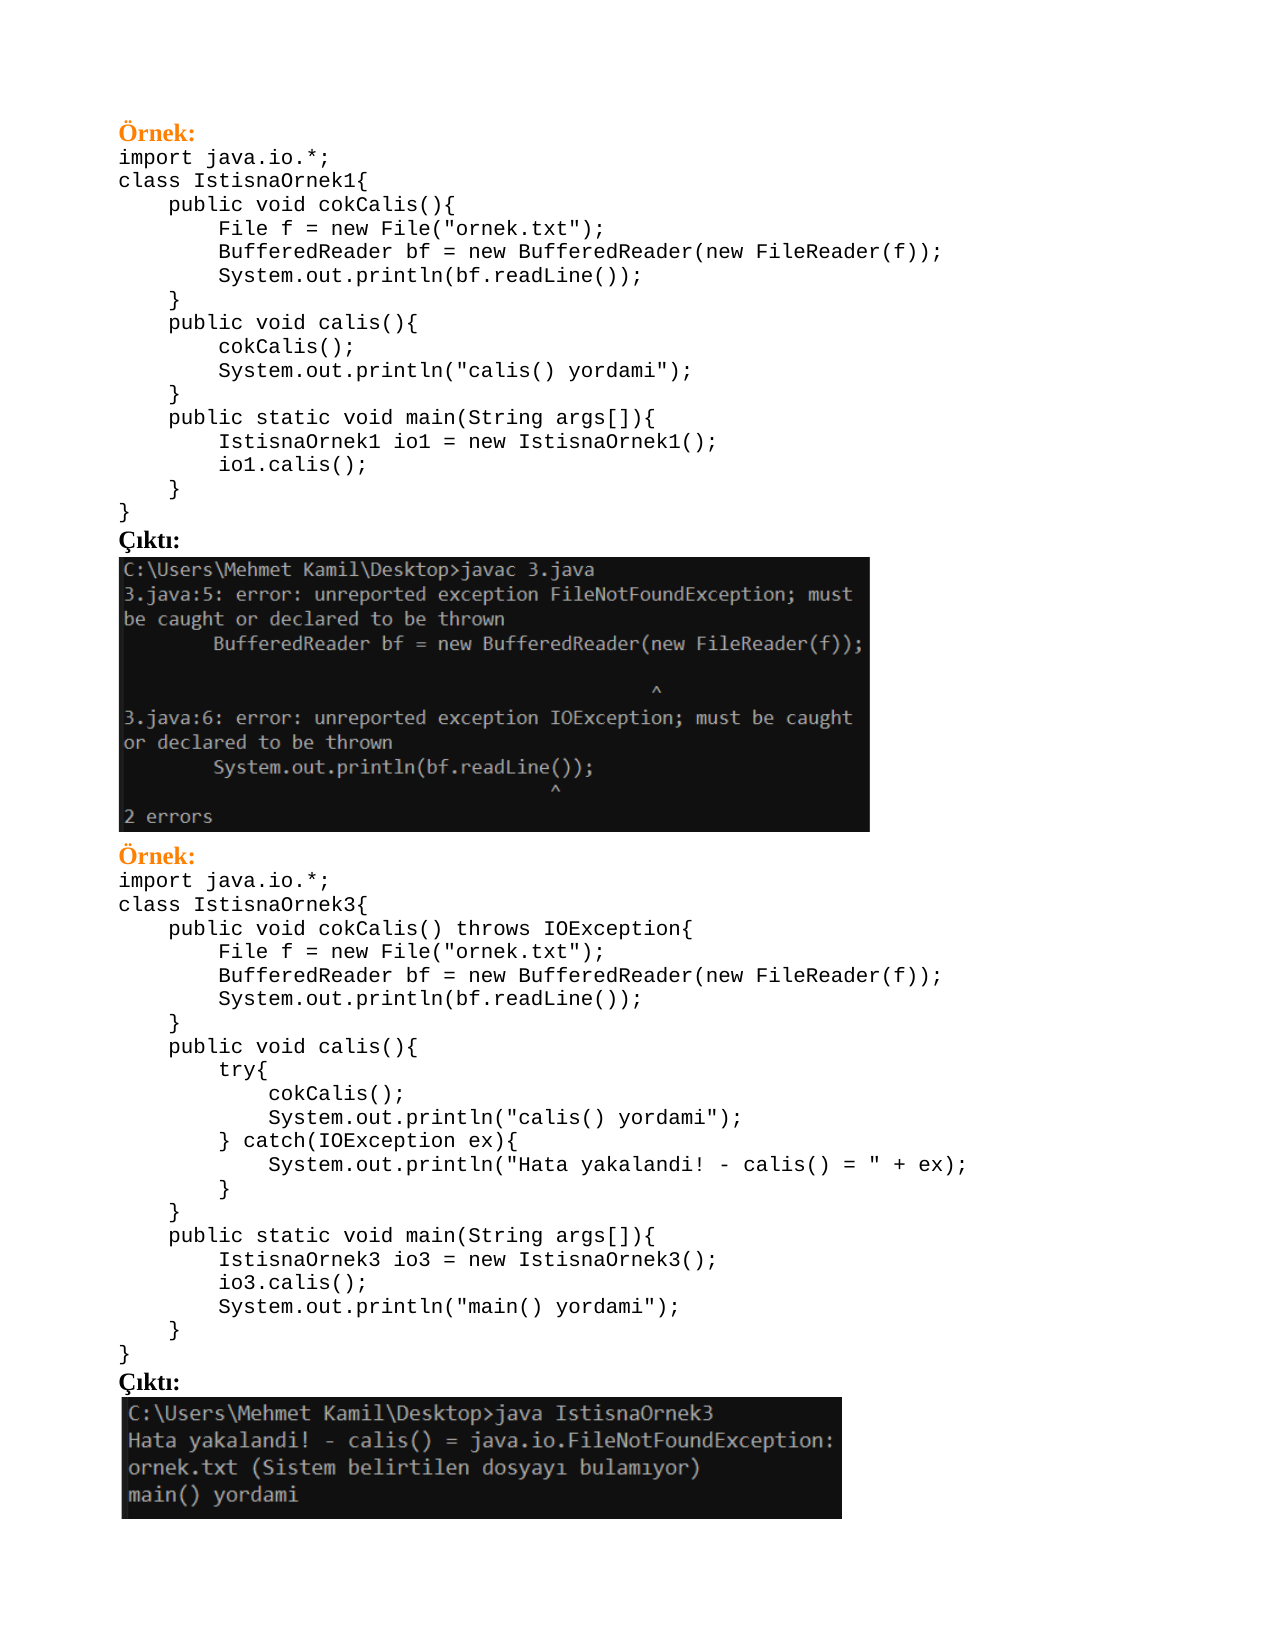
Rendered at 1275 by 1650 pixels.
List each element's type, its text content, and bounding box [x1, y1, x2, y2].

text IstisnaOrnek1 io1 = new IstisnaOrnek1(); [118, 431, 1157, 454]
text } [118, 383, 1157, 407]
text File f = new File("ornek.txt"); [118, 218, 1157, 241]
text } [118, 1201, 1157, 1225]
text } [118, 1319, 1157, 1343]
text Örnek: [118, 841, 1157, 870]
text public void calis(){ [118, 312, 1157, 336]
text public static void main(String args[]){ [118, 407, 1157, 431]
text io1.calis(); [118, 454, 1157, 478]
text } [118, 289, 1157, 312]
text } [118, 478, 1157, 502]
text io3.calis(); [118, 1272, 1157, 1296]
text class IstisnaOrnek3{ [118, 894, 1157, 917]
text cokCalis(); [118, 1083, 1157, 1107]
text BufferedReader bf = new BufferedReader(new FileReader(f)); [118, 241, 1157, 265]
picture [118, 557, 871, 832]
text System.out.println("calis() yordami"); [118, 360, 1157, 383]
text } catch(IOException ex){ [118, 1130, 1157, 1154]
text Çıktı: [118, 525, 1157, 554]
text try{ [118, 1059, 1157, 1083]
text Örnek: [118, 118, 1157, 147]
text public void cokCalis() throws IOException{ [118, 917, 1157, 941]
text } [118, 502, 1157, 525]
picture [121, 1397, 842, 1519]
text IstisnaOrnek3 io3 = new IstisnaOrnek3(); [118, 1248, 1157, 1272]
text import java.io.*; [118, 870, 1157, 894]
text import java.io.*; [118, 147, 1157, 171]
text public void calis(){ [118, 1036, 1157, 1059]
text } [118, 1343, 1157, 1367]
text Çıktı: [118, 1367, 1157, 1396]
text File f = new File("ornek.txt"); [118, 941, 1157, 965]
text System.out.println("main() yordami"); [118, 1296, 1157, 1319]
text public static void main(String args[]){ [118, 1225, 1157, 1248]
text BufferedReader bf = new BufferedReader(new FileReader(f)); [118, 965, 1157, 988]
text } [118, 1012, 1157, 1036]
text System.out.println("calis() yordami"); [118, 1107, 1157, 1130]
text System.out.println(bf.readLine()); [118, 265, 1157, 289]
text System.out.println("Hata yakalandi! - calis() = " + ex); [118, 1154, 1157, 1178]
text class IstisnaOrnek1{ [118, 171, 1157, 194]
text public void cokCalis(){ [118, 194, 1157, 218]
text cokCalis(); [118, 336, 1157, 360]
text } [118, 1178, 1157, 1201]
text System.out.println(bf.readLine()); [118, 988, 1157, 1012]
